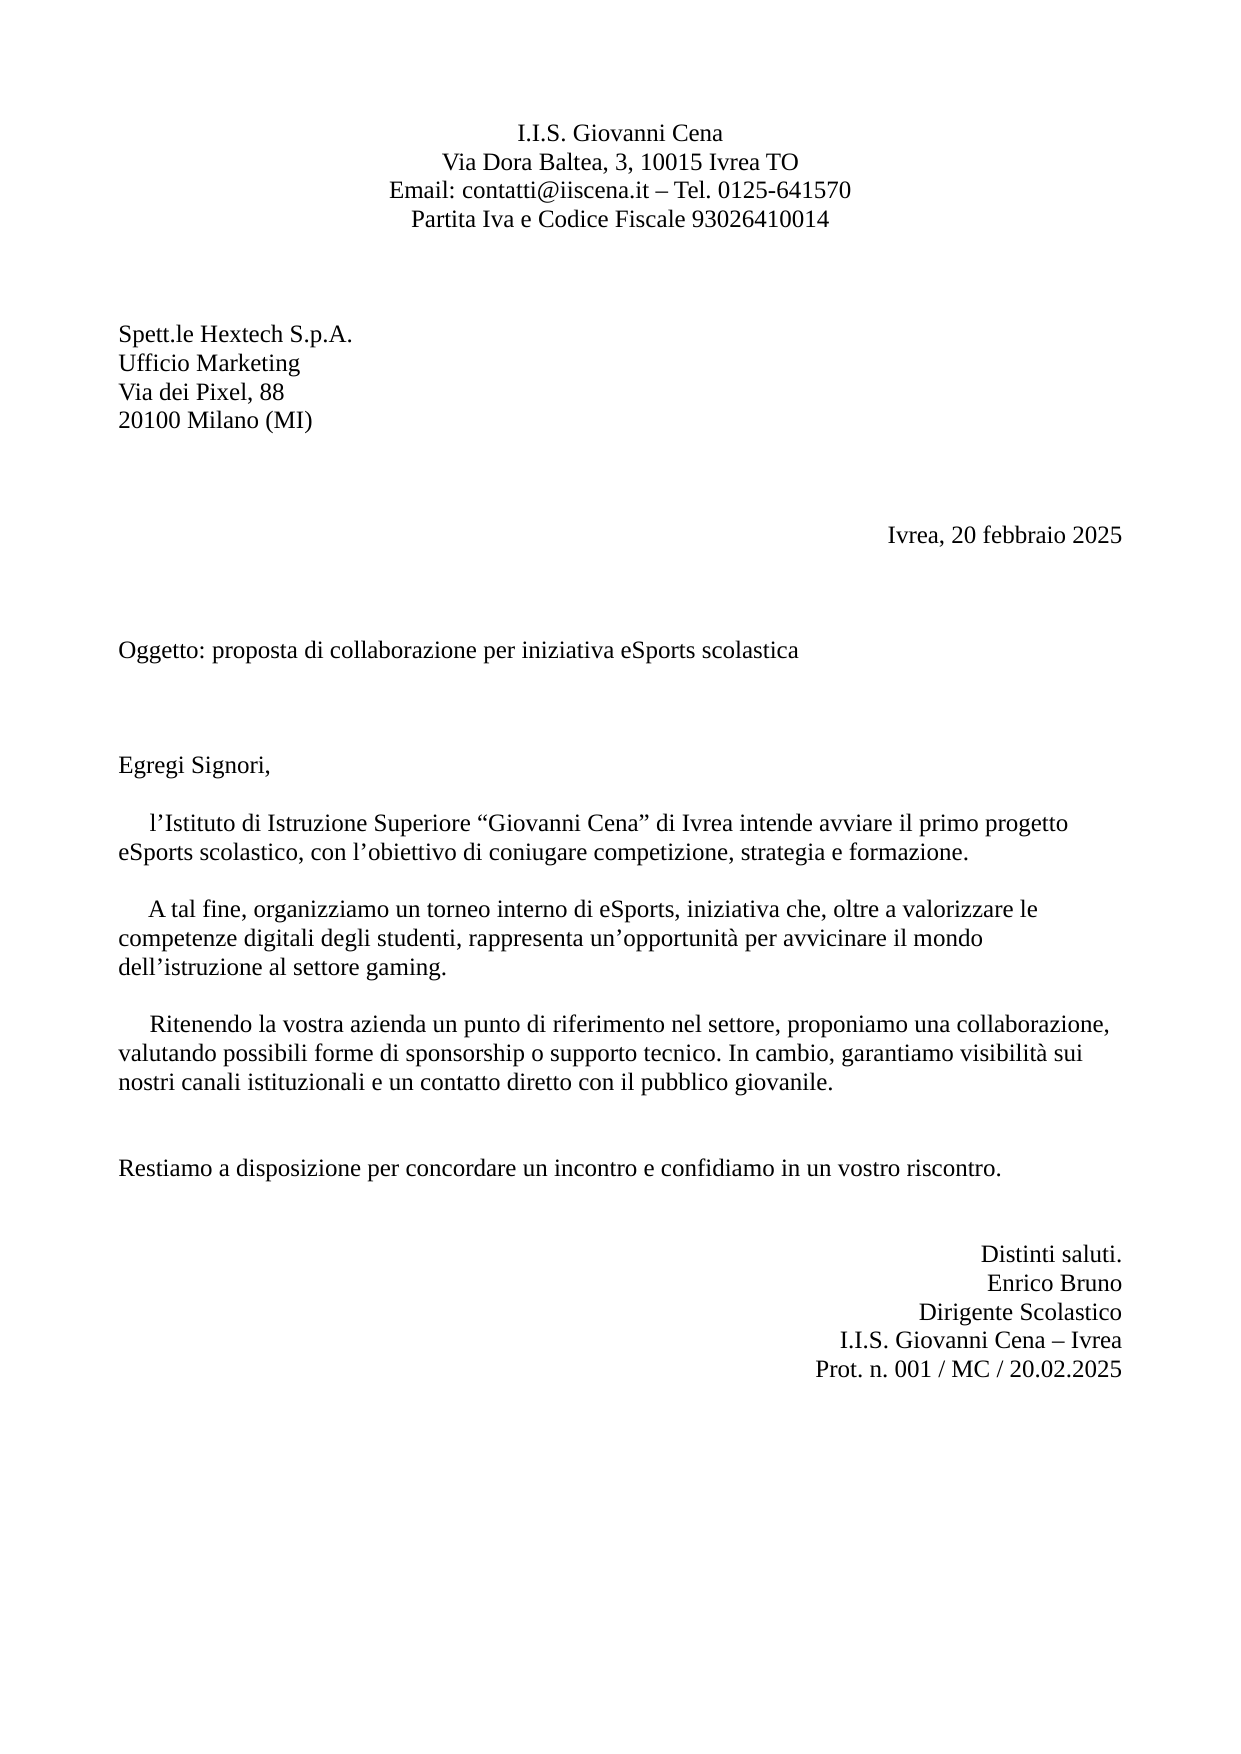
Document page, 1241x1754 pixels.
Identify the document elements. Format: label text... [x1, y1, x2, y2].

text Restiamo a disposizione per concordare un incontro e confidiamo in un vostro riscontro. [118, 1153, 1122, 1182]
text Oggetto: proposta di collaborazione per iniziativa eSports scolastica [118, 636, 1122, 664]
text Partita Iva e Codice Fiscale 93026410014 [118, 204, 1122, 233]
text l’Istituto di Istruzione Superiore “Giovanni Cena” di Ivrea intende avviare il primo progetto eSports scolastico, con l’obiettivo di coniugare competizione, strategia e formazione. [118, 808, 1122, 866]
text Email: contatti@iiscena.it – Tel. 0125-641570 [118, 176, 1122, 204]
text Ivrea, 20 febbraio 2025 [118, 521, 1122, 549]
text Enrico Bruno [118, 1268, 1122, 1297]
text 20100 Milano (MI) [118, 406, 1122, 434]
text Dirigente Scolastico [118, 1297, 1122, 1326]
text Ufficio Marketing [118, 348, 1122, 377]
text Via Dora Baltea, 3, 10015 Ivrea TO [118, 147, 1122, 176]
text A tal fine, organizziamo un torneo interno di eSports, iniziativa che, oltre a valorizzare le competenze digitali degli studenti, rappresenta un’opportunità per avvicinare il mondo dell’istruzione al settore gaming. [118, 894, 1122, 981]
text I.I.S. Giovanni Cena – Ivrea [118, 1326, 1122, 1354]
text Via dei Pixel, 88 [118, 377, 1122, 406]
text Ritenendo la vostra azienda un punto di riferimento nel settore, proponiamo una collaborazione, valutando possibili forme di sponsorship o supporto tecnico. In cambio, garantiamo visibilità sui nostri canali istituzionali e un contatto diretto con il pubblico giovanile. [118, 1009, 1122, 1096]
text Spett.le Hextech S.p.A. [118, 319, 1122, 348]
text Prot. n. 001 / MC / 20.02.2025 [118, 1354, 1122, 1383]
text Distinti saluti. [118, 1239, 1122, 1268]
text I.I.S. Giovanni Cena [118, 118, 1122, 147]
text Egregi Signori, [118, 751, 1122, 779]
